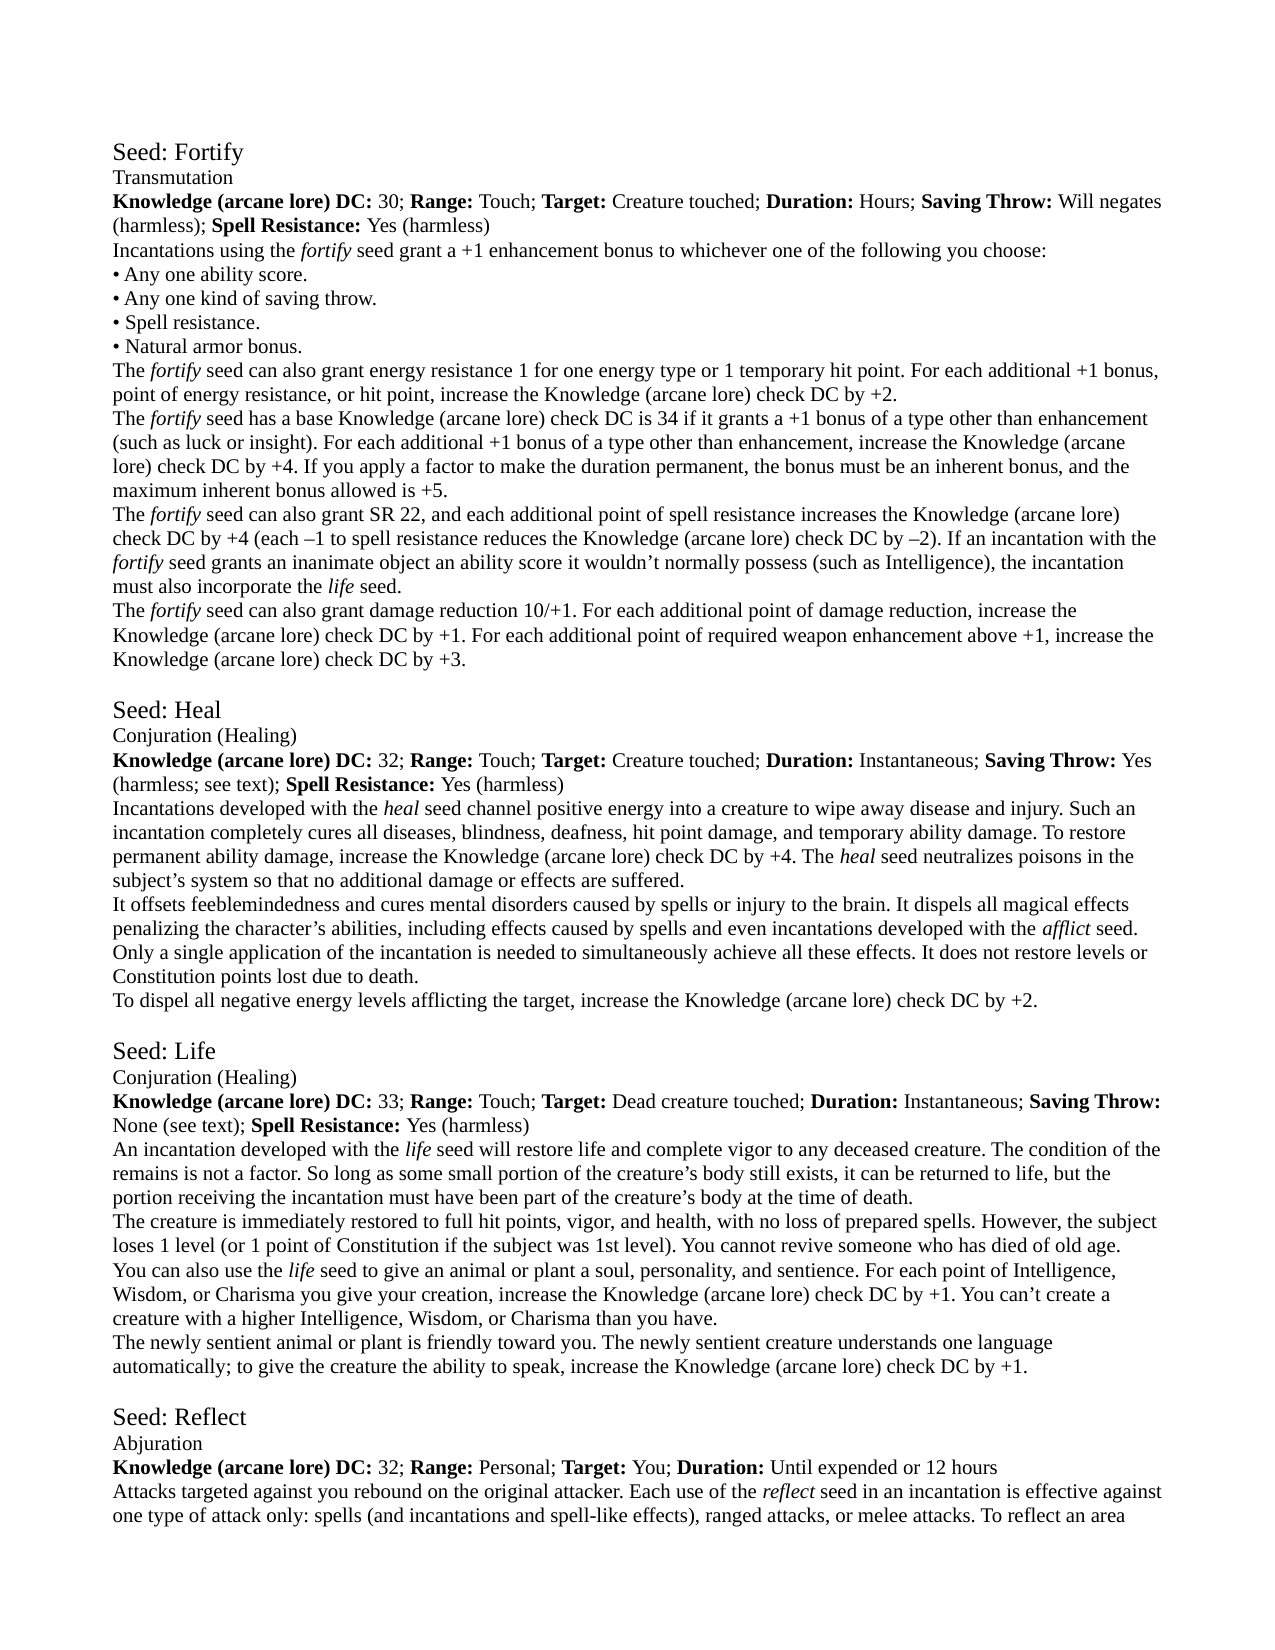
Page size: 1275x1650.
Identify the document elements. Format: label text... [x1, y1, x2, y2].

text Transmutation [112, 165, 1162, 189]
text The newly sentient animal or plant is friendly toward you. The newly sentient creature understands one language automatically; to give the creature the ability to speak, increase the Knowledge (arcane lore) check DC by +1. [112, 1330, 1162, 1378]
text The fortify seed can also grant energy resistance 1 for one energy type or 1 temporary hit point. For each additional +1 bonus, point of energy resistance, or hit point, increase the Knowledge (arcane lore) check DC by +2. [112, 358, 1162, 406]
text • Any one kind of saving throw. [112, 286, 1162, 310]
text Conjuration (Healing) [112, 723, 1162, 747]
text You can also use the life seed to give an animal or plant a soul, personality, and sentience. For each point of Intelligence, Wisdom, or Charisma you give your creation, increase the Knowledge (arcane lore) check DC by +1. You can’t create a creature with a higher Intelligence, Wisdom, or Charisma than you have. [112, 1257, 1162, 1330]
text Seed: Reflect [112, 1402, 1162, 1431]
text Knowledge (arcane lore) DC: 32; Range: Personal; Target: You; Duration: Until expended or 12 hours [112, 1455, 1162, 1479]
text Abjuration [112, 1431, 1162, 1455]
text Knowledge (arcane lore) DC: 33; Range: Touch; Target: Dead creature touched; Duration: Instantaneous; Saving Throw: None (see text); Spell Resistance: Yes (harmless) [112, 1089, 1162, 1137]
text • Natural armor bonus. [112, 334, 1162, 358]
text To dispel all negative energy levels afflicting the target, increase the Knowledge (arcane lore) check DC by +2. [112, 988, 1162, 1012]
text Seed: Life [112, 1036, 1162, 1065]
text Incantations developed with the heal seed channel positive energy into a creature to wipe away disease and injury. Such an incantation completely cures all diseases, blindness, deafness, hit point damage, and temporary ability damage. To restore permanent ability damage, increase the Knowledge (arcane lore) check DC by +4. The heal seed neutralizes poisons in the subject’s system so that no additional damage or effects are suffered. [112, 796, 1162, 892]
text It offsets feeblemindedness and cures mental disorders caused by spells or injury to the brain. It dispels all magical effects penalizing the character’s abilities, including effects caused by spells and even incantations developed with the afflict seed. Only a single application of the incantation is needed to simultaneously achieve all these effects. It does not restore levels or Constitution points lost due to death. [112, 892, 1162, 988]
text Seed: Fortify [112, 137, 1162, 165]
text Incantations using the fortify seed grant a +1 enhancement bonus to whichever one of the following you choose: [112, 237, 1162, 262]
text The fortify seed can also grant damage reduction 10/+1. For each additional point of damage reduction, increase the Knowledge (arcane lore) check DC by +1. For each additional point of required weapon enhancement above +1, increase the Knowledge (arcane lore) check DC by +3. [112, 598, 1162, 671]
text Knowledge (arcane lore) DC: 32; Range: Touch; Target: Creature touched; Duration: Instantaneous; Saving Throw: Yes (harmless; see text); Spell Resistance: Yes (harmless) [112, 747, 1162, 796]
text The fortify seed has a base Knowledge (arcane lore) check DC is 34 if it grants a +1 bonus of a type other than enhancement (such as luck or insight). For each additional +1 bonus of a type other than enhancement, increase the Knowledge (arcane lore) check DC by +4. If you apply a factor to make the duration permanent, the bonus must be an inherent bonus, and the maximum inherent bonus allowed is +5. [112, 406, 1162, 502]
text The fortify seed can also grant SR 22, and each additional point of spell resistance increases the Knowledge (arcane lore) check DC by +4 (each –1 to spell resistance reduces the Knowledge (arcane lore) check DC by –2). If an incantation with the fortify seed grants an inanimate object an ability score it wouldn’t normally possess (such as Intelligence), the incantation must also incorporate the life seed. [112, 502, 1162, 598]
text • Any one ability score. [112, 262, 1162, 286]
text Knowledge (arcane lore) DC: 30; Range: Touch; Target: Creature touched; Duration: Hours; Saving Throw: Will negates (harmless); Spell Resistance: Yes (harmless) [112, 189, 1162, 237]
text Conjuration (Healing) [112, 1065, 1162, 1089]
text Attacks targeted against you rebound on the original attacker. Each use of the reflect seed in an incantation is effective against one type of attack only: spells (and incantations and spell-like effects), ranged attacks, or melee attacks. To reflect an area [112, 1479, 1162, 1527]
text An incantation developed with the life seed will restore life and complete vigor to any deceased creature. The condition of the remains is not a factor. So long as some small portion of the creature’s body still exists, it can be returned to life, but the portion receiving the incantation must have been part of the creature’s body at the time of death. [112, 1137, 1162, 1209]
text Seed: Heal [112, 695, 1162, 723]
text • Spell resistance. [112, 310, 1162, 334]
text The creature is immediately restored to full hit points, vigor, and health, with no loss of prepared spells. However, the subject loses 1 level (or 1 point of Constitution if the subject was 1st level). You cannot revive someone who has died of old age. [112, 1209, 1162, 1257]
